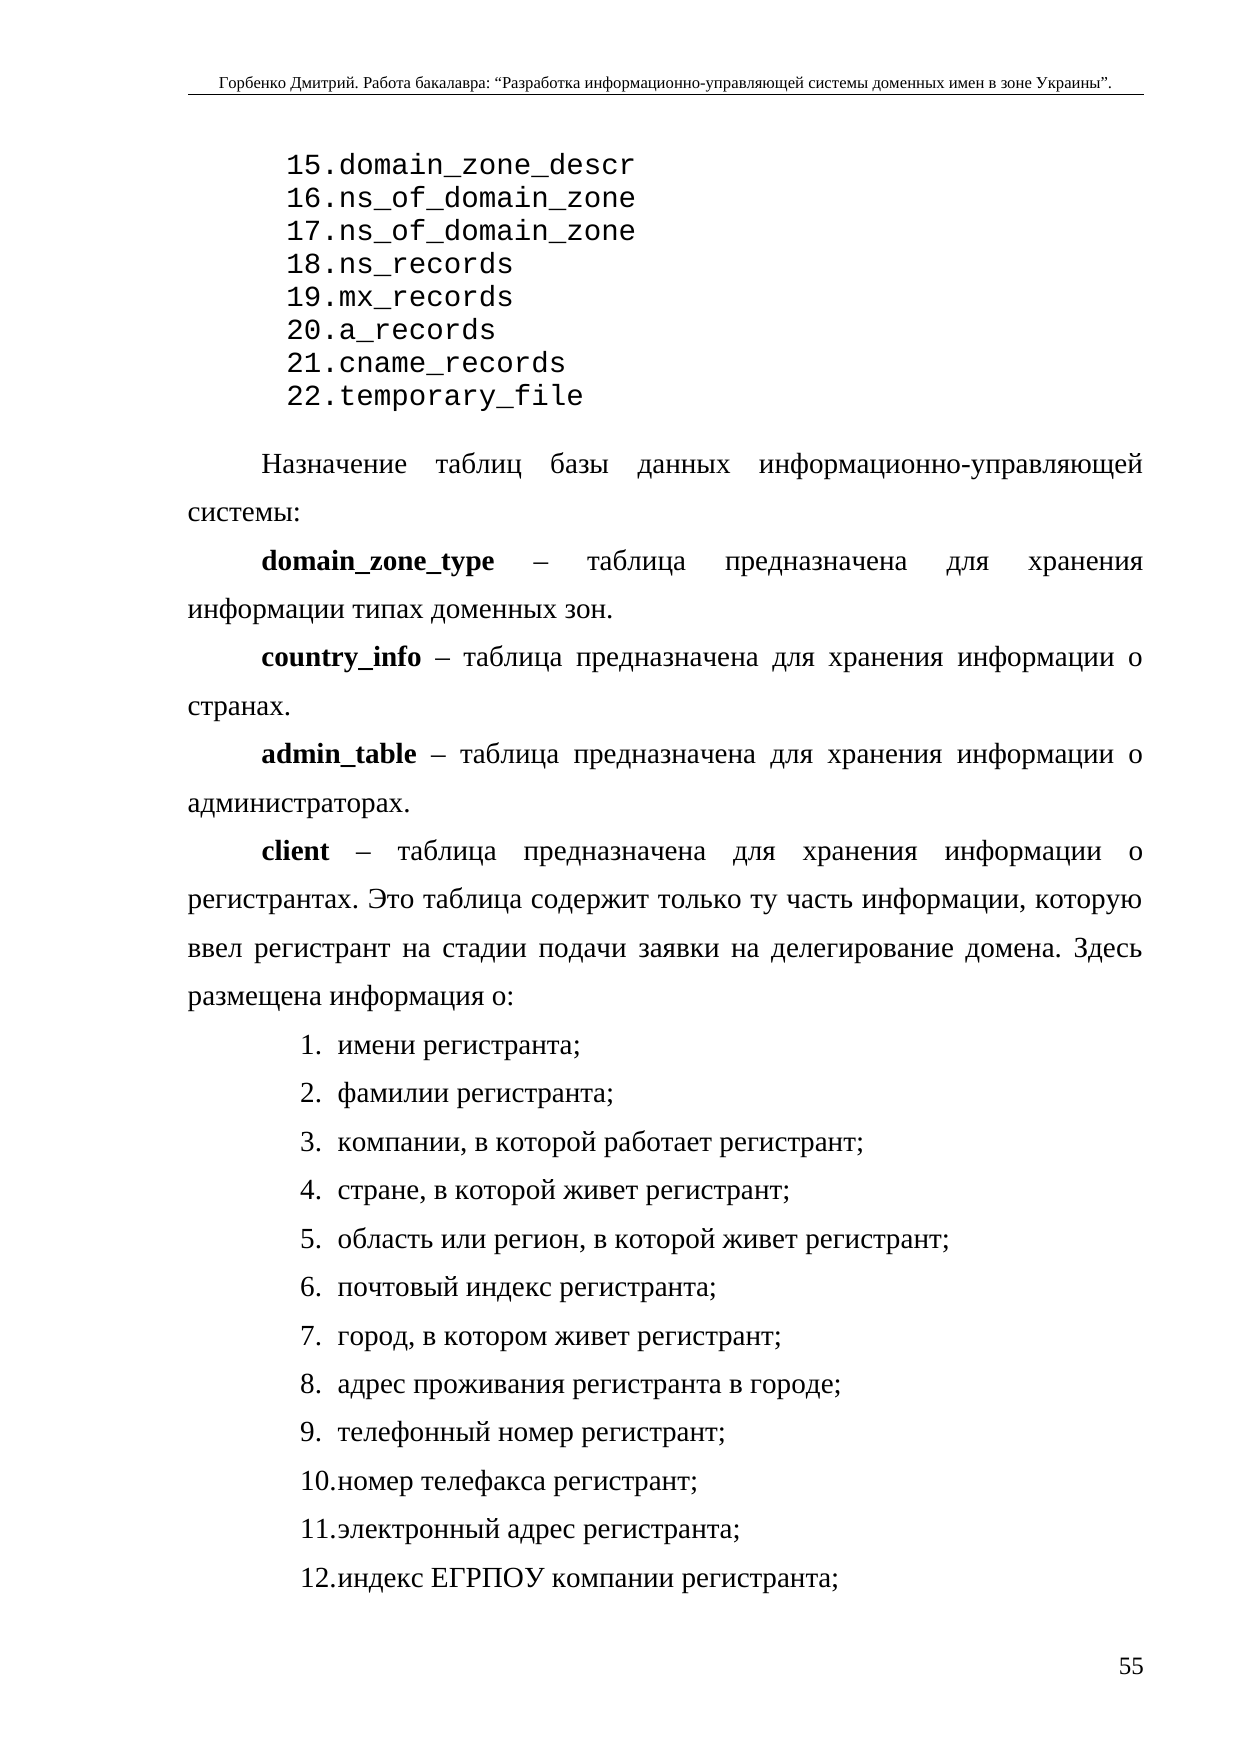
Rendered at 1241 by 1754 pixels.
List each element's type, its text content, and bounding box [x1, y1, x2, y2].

list город, в котором живет регистрант; [300, 1319, 1144, 1351]
list a_records [225, 315, 1144, 348]
list номер телефакса регистрант; [300, 1464, 1144, 1496]
list mx_records [225, 282, 1144, 315]
text Назначение таблиц базы данных информационно-управляющей системы: [187, 447, 1144, 528]
text domain_zone_type – таблица предназначена для хранения информации типах доменных зон. [187, 544, 1144, 624]
list компании, в которой работает регистрант; [300, 1125, 1144, 1157]
list фамилии регистранта; [300, 1077, 1144, 1109]
list электронный адрес регистранта; [300, 1513, 1144, 1545]
list ns_of_domain_zone [225, 216, 1144, 249]
list ns_records [225, 249, 1144, 282]
list адрес проживания регистранта в городе; [300, 1367, 1144, 1399]
list область или регион, в которой живет регистрант; [300, 1222, 1144, 1254]
list индекс ЕГРПОУ компании регистранта; [300, 1561, 1144, 1593]
list имени регистранта; [300, 1028, 1144, 1061]
list телефонный номер регистрант; [300, 1416, 1144, 1448]
text client – таблица предназначена для хранения информации о регистрантах. Это таблица содержит только ту часть информации, которую ввел регистрант на стадии подачи заявки на делегирование домена. Здесь размещена информация о: [187, 834, 1144, 1012]
list temporary_file [225, 381, 1144, 414]
list ns_of_domain_zone [225, 183, 1144, 216]
list стране, в которой живет регистрант; [300, 1173, 1144, 1206]
list domain_zone_descr [225, 150, 1144, 183]
list cname_records [225, 348, 1144, 381]
text country_info – таблица предназначена для хранения информации о странах. [187, 641, 1144, 721]
text admin_table – таблица предназначена для хранения информации о администраторах. [187, 738, 1144, 818]
list почтовый индекс регистранта; [300, 1270, 1144, 1303]
